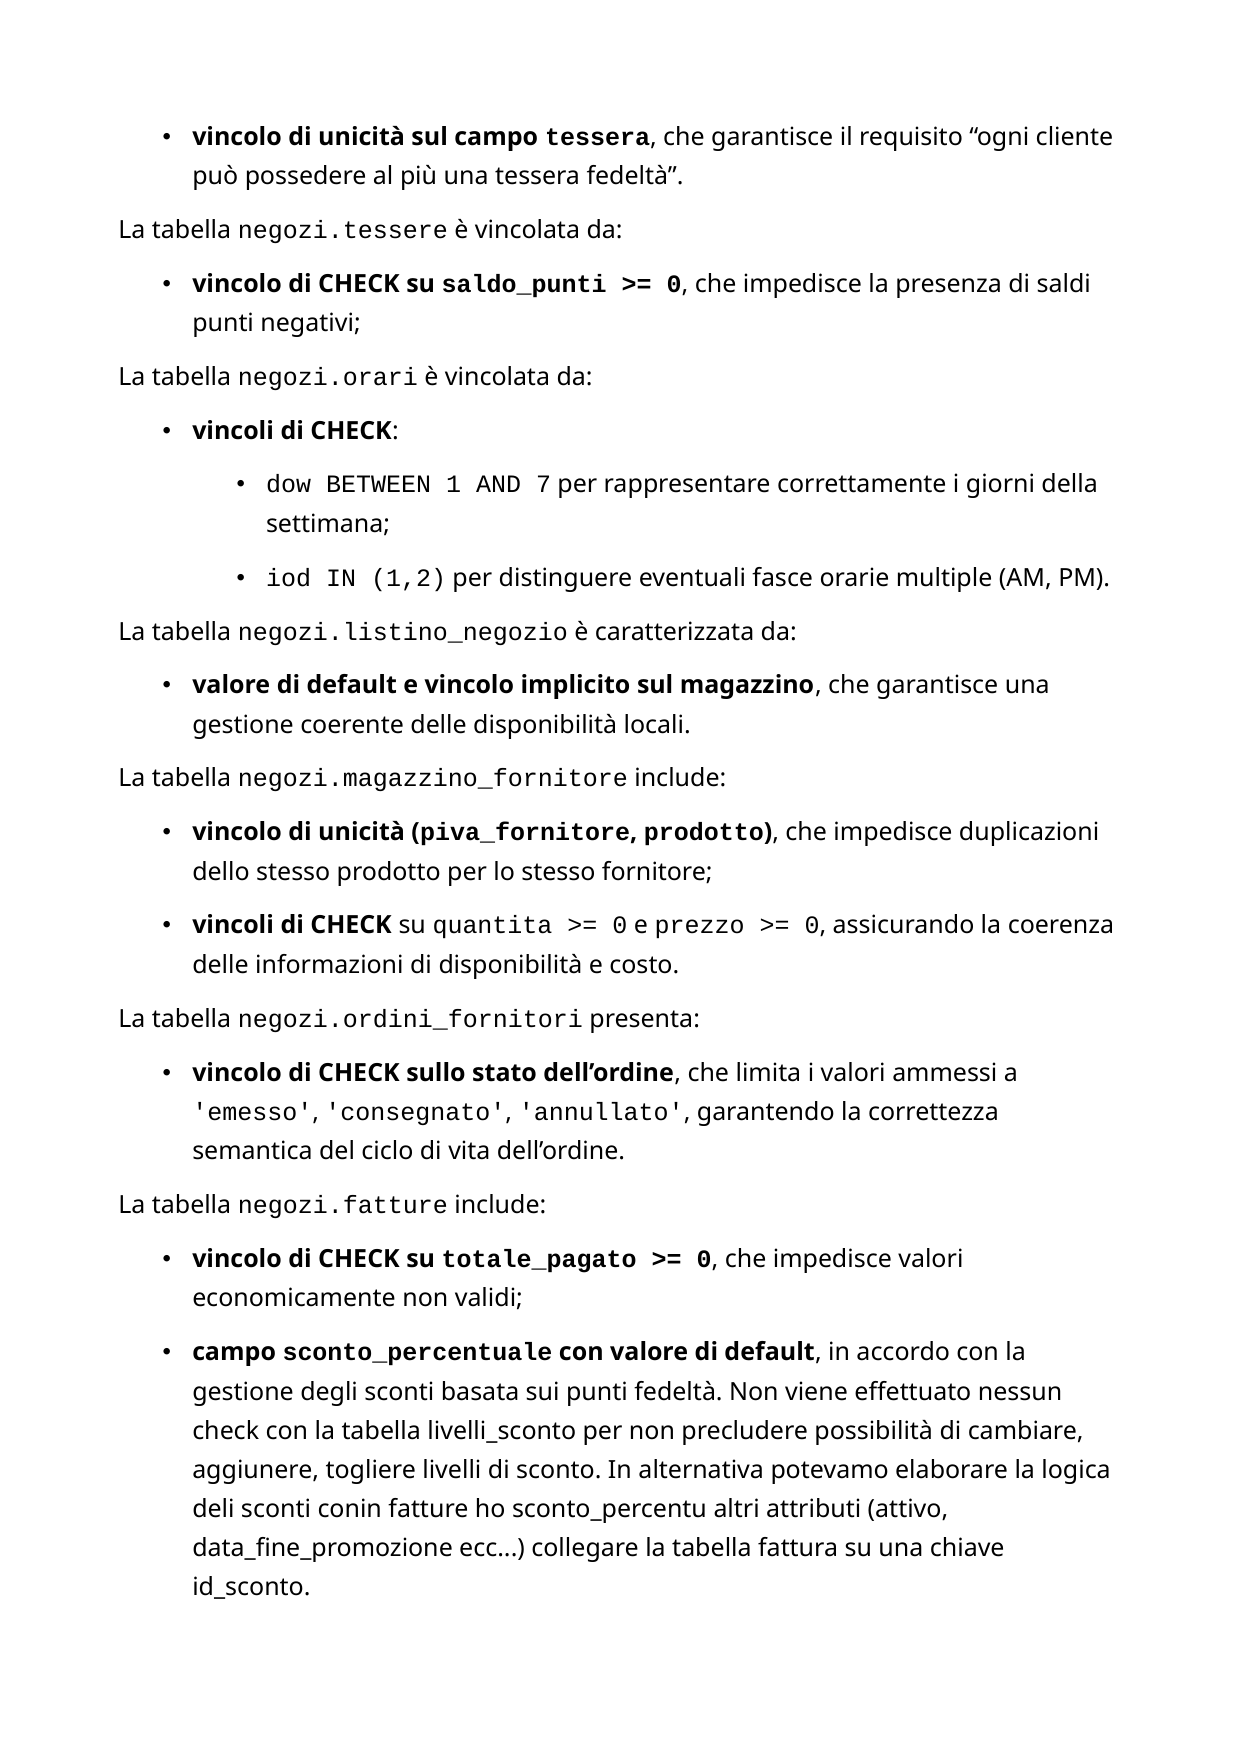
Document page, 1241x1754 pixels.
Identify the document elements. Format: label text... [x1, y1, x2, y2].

list vincolo di CHECK su saldo_punti >= 0, che impedisce la presenza di saldi punti negativi; [162, 265, 1122, 339]
list vincoli di CHECK: [162, 412, 1122, 446]
list vincolo di unicità (piva_fornitore, prodotto), che impedisce duplicazioni dello stesso prodotto per lo stesso fornitore; [162, 814, 1122, 887]
list vincolo di CHECK sullo stato dell’ordine, che limita i valori ammessi a 'emesso', 'consegnato', 'annullato', garantendo la correttezza semantica del ciclo di vita dell’ordine. [162, 1054, 1122, 1167]
list dow BETWEEN 1 AND 7 per rappresentare correttamente i giorni della settimana; [236, 466, 1122, 539]
list iod IN (1,2) per distinguere eventuali fasce orarie multiple (AM, PM). [236, 559, 1122, 593]
list vincoli di CHECK su quantita >= 0 e prezzo >= 0, assicurando la coerenza delle informazioni di disponibilità e costo. [162, 907, 1122, 981]
text La tabella negozi.orari è vincolata da: [118, 358, 1122, 393]
text La tabella negozi.magazzino_fornitore include: [118, 760, 1122, 794]
text La tabella negozi.listino_negozio è caratterizzata da: [118, 613, 1122, 647]
list vincolo di CHECK su totale_pagato >= 0, che impedisce valori economicamente non validi; [162, 1241, 1122, 1314]
text La tabella negozi.ordini_fornitori presenta: [118, 1000, 1122, 1034]
text La tabella negozi.fatture include: [118, 1187, 1122, 1221]
list vincolo di unicità sul campo tessera, che garantisce il requisito “ogni cliente può possedere al più una tessera fedeltà”. [162, 118, 1122, 192]
list campo sconto_percentuale con valore di default, in accordo con la gestione degli sconti basata sui punti fedeltà. Non viene effettuato nessun check con la tabella livelli_sconto per non precludere possibilità di cambiare, aggiunere, togliere livelli di sconto. In alternativa potevamo elaborare la logica deli sconti conin fatture ho sconto_percentu altri attributi (attivo, data_fine_promozione ecc...) collegare la tabella fattura su una chiave id_sconto. [162, 1334, 1122, 1603]
text La tabella negozi.tessere è vincolata da: [118, 211, 1122, 246]
list valore di default e vincolo implicito sul magazzino, che garantisce una gestione coerente delle disponibilità locali. [162, 667, 1122, 740]
